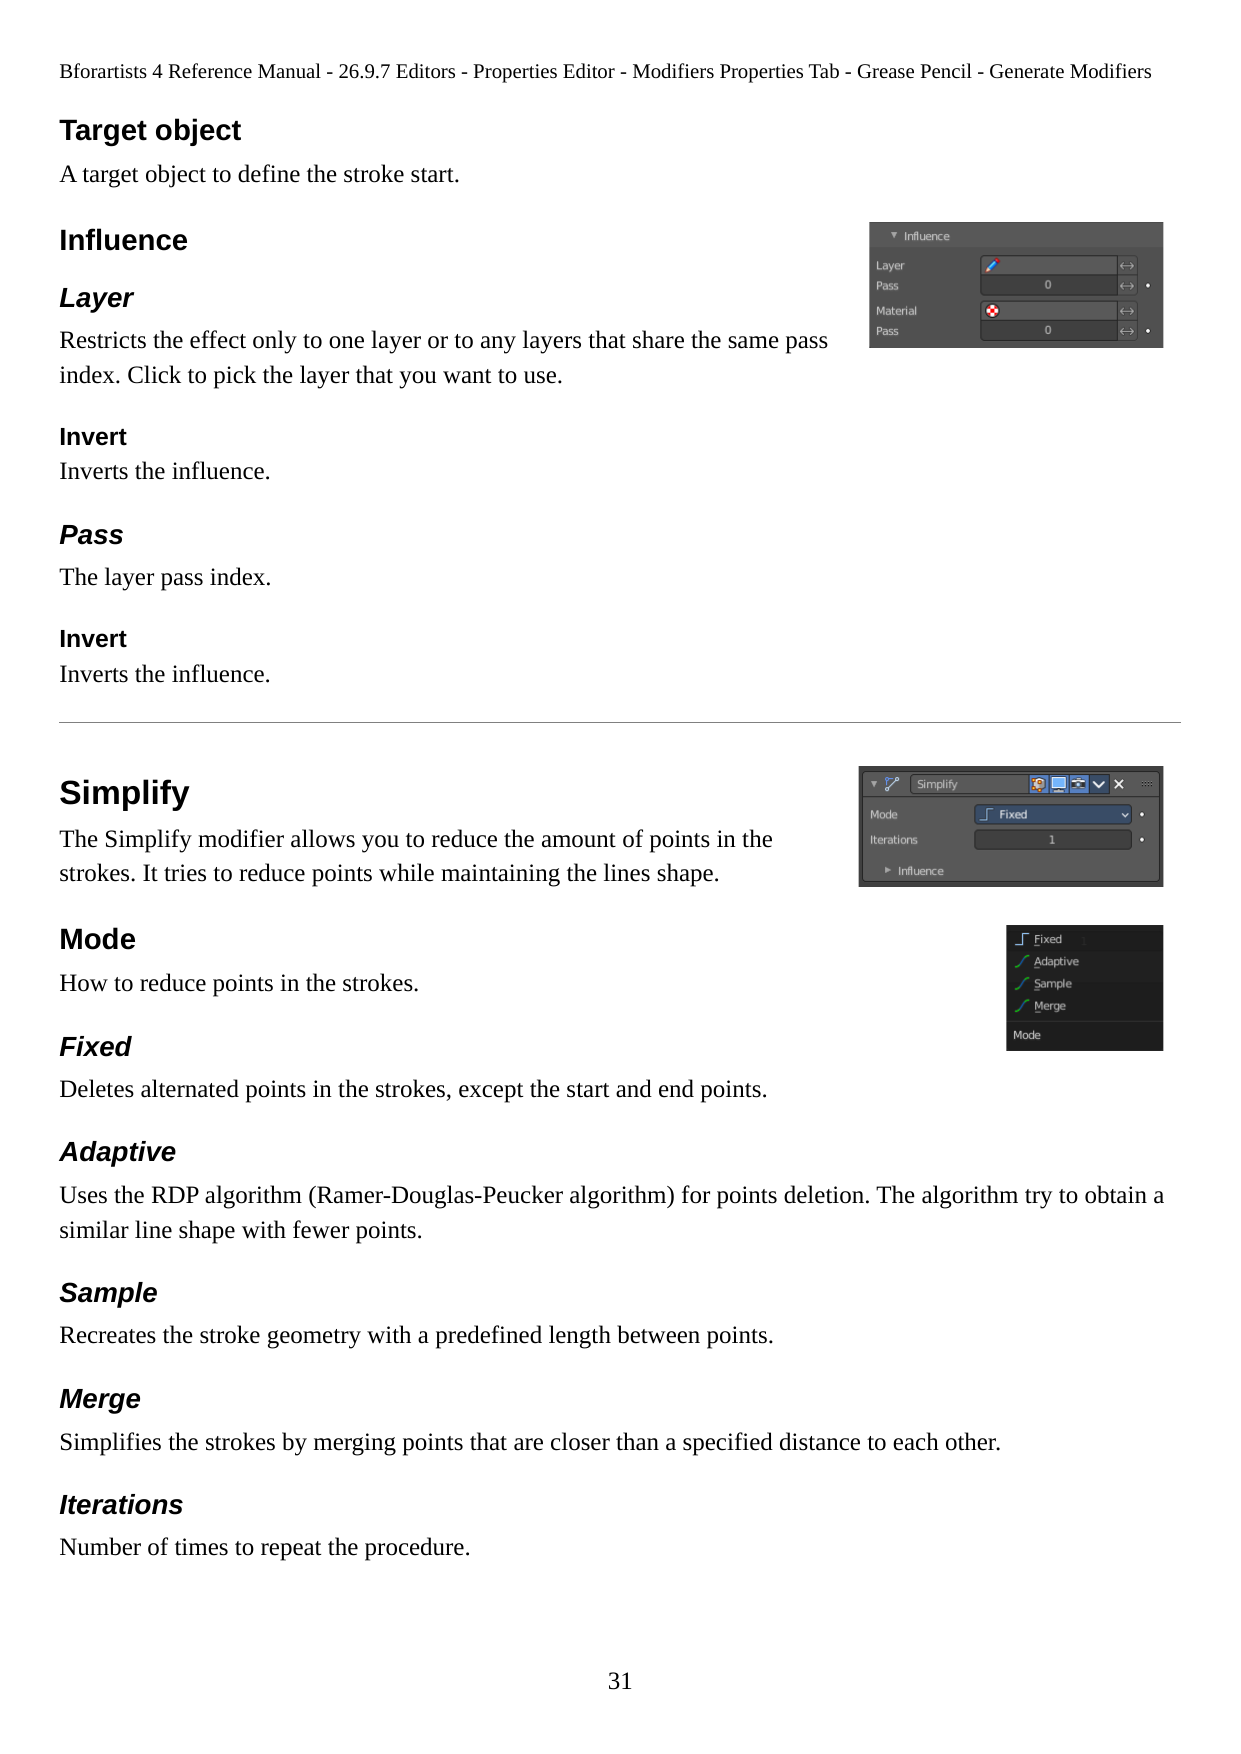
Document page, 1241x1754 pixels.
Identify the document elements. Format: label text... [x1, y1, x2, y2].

text Inverts the influence. [59, 456, 1181, 485]
picture [1006, 925, 1164, 1051]
text How to reduce points in the strokes. [59, 968, 1006, 997]
subtitle [1164, 281, 1181, 313]
picture [869, 222, 1164, 348]
subtitle Invert [59, 422, 1181, 450]
subtitle Pass [59, 518, 1181, 550]
text Restricts the effect only to one layer or to any layers that share the same pass index. Click to pick the layer that you want to use. [59, 326, 1181, 389]
subtitle Layer [59, 281, 869, 313]
text A target object to define the stroke start. [59, 159, 1181, 188]
subtitle Target object [59, 113, 1181, 146]
subtitle [1164, 222, 1181, 256]
subtitle Iterations [59, 1488, 1181, 1520]
subtitle [1164, 773, 1181, 811]
text Inverts the influence. [59, 659, 1181, 687]
text Simplifies the strokes by merging points that are closer than a specified distance to each other. [59, 1427, 1181, 1455]
subtitle Influence [59, 222, 869, 256]
subtitle Invert [59, 624, 1181, 652]
text Uses the RDP algorithm (Ramer-Douglas-Peucker algorithm) for points deletion. The algorithm try to obtain a similar line shape with fewer points. [59, 1180, 1181, 1243]
text The layer pass index. [59, 562, 1181, 591]
text Deletes alternated points in the strokes, except the start and end points. [59, 1074, 1181, 1103]
subtitle Fixed [59, 1030, 1181, 1062]
subtitle Merge [59, 1382, 1181, 1414]
subtitle Simplify [59, 773, 858, 811]
text Recreates the stroke geometry with a predefined length between points. [59, 1321, 1181, 1349]
text Number of times to repeat the procedure. [59, 1532, 1181, 1561]
picture [858, 766, 1164, 887]
subtitle Sample [59, 1276, 1181, 1308]
subtitle Mode [59, 922, 1181, 956]
subtitle Adaptive [59, 1136, 1181, 1168]
text The Simplify modifier allows you to reduce the amount of points in the strokes. It tries to reduce points while maintaining the lines shape. [59, 824, 858, 887]
